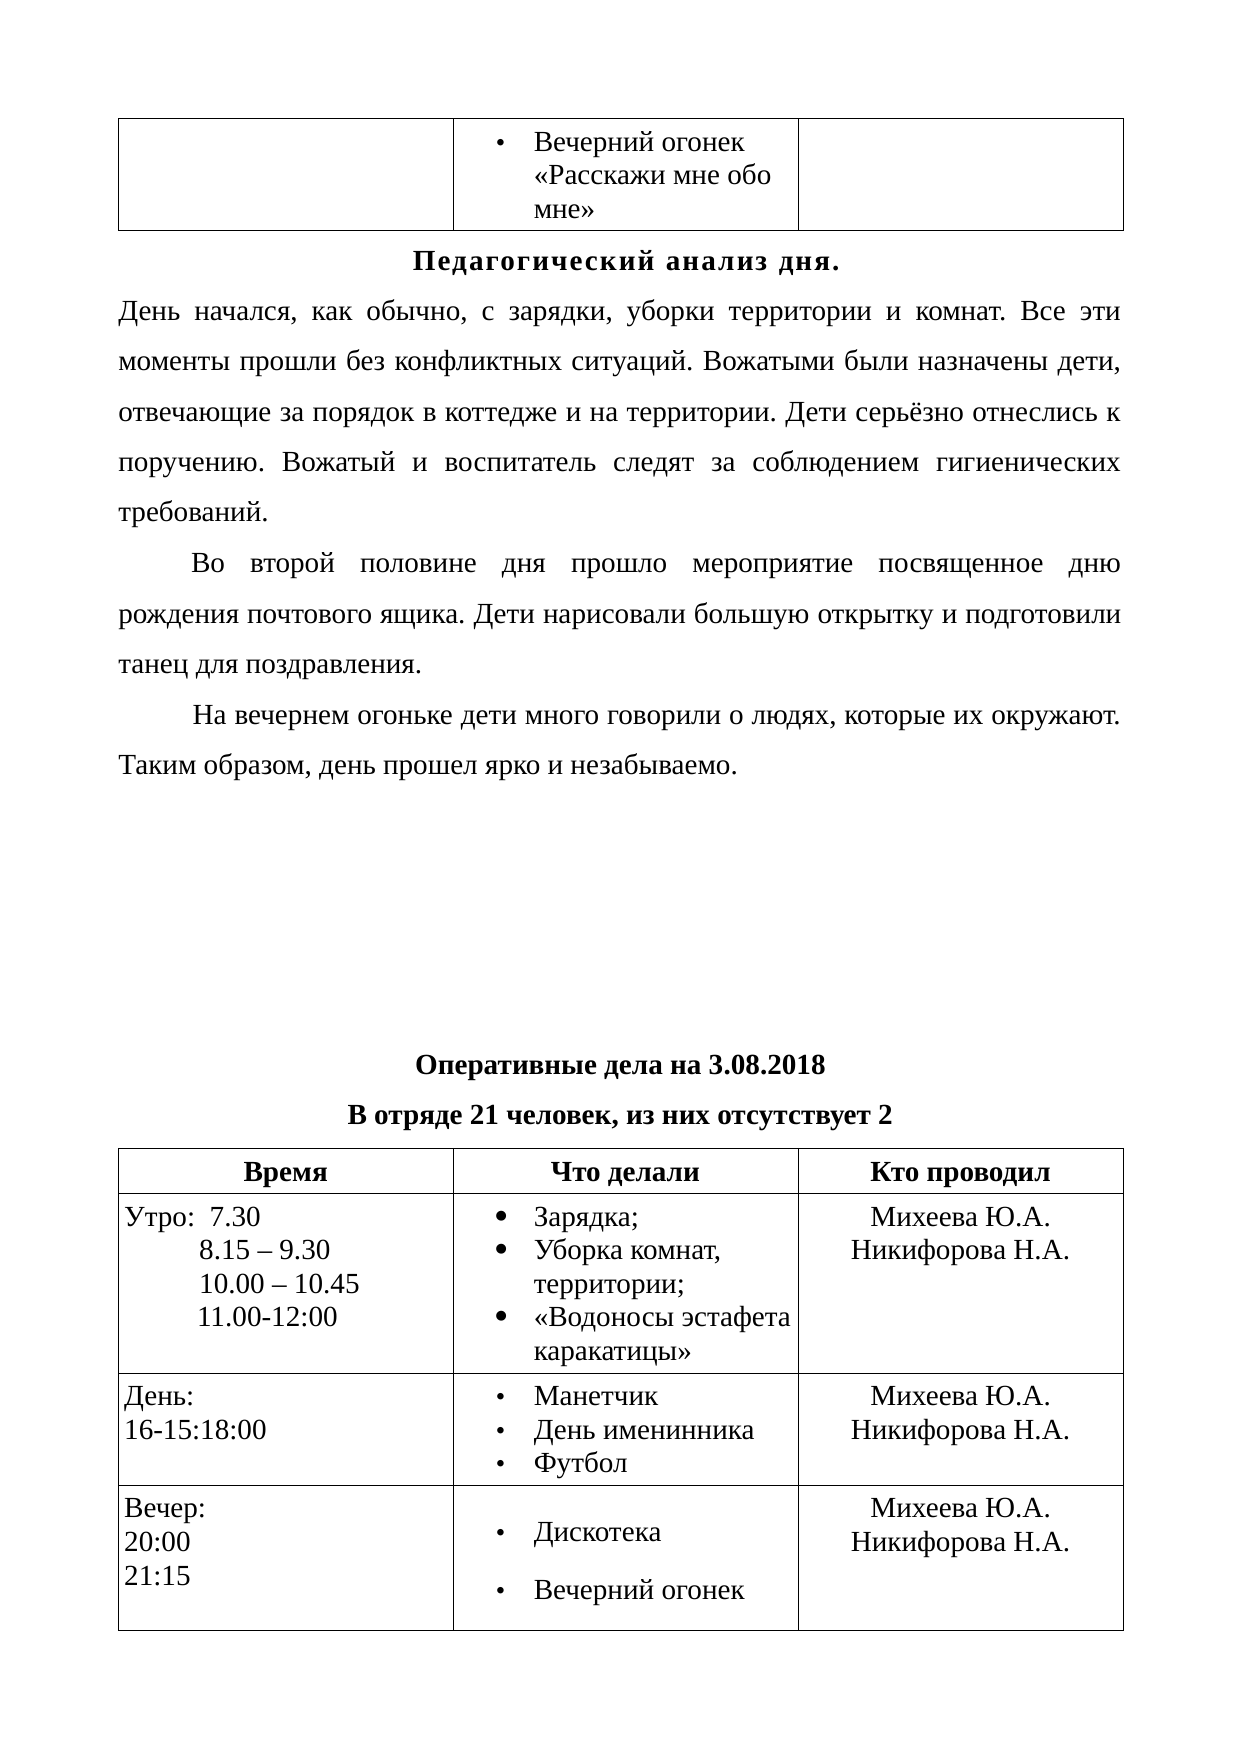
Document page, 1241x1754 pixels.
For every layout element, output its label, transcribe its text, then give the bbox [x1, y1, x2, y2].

table_header Время [119, 1149, 453, 1193]
table_cell Михеева Ю.А. Никифорова Н.А. [799, 1486, 1123, 1630]
table_cell Михеева Ю.А. Никифорова Н.А. [799, 1374, 1123, 1485]
table_cell Михеева Ю.А. Никифорова Н.А. [799, 1194, 1123, 1372]
text Во второй половине дня прошло мероприятие посвященное дню рождения почтового ящика. Дети нарисовали большую открытку и подготовили танец для поздравления. [118, 546, 1122, 680]
text Оперативные дела на 3.08.2018 [118, 1047, 1122, 1081]
table_header Кто проводил [799, 1149, 1123, 1193]
table_cell Утро: 7.30 8.15 – 9.30 10.00 – 10.45 11.00-12:00 [119, 1194, 453, 1372]
table_cell Вечер: 20:00 21:15 [119, 1486, 453, 1630]
table_cell День: 16-15:18:00 [119, 1374, 453, 1485]
table_cell Дискотека Вечерний огонек [454, 1486, 798, 1630]
text На вечернем огоньке дети много говорили о людях, которые их окружают. Таким образом, день прошел ярко и незабываемо. [118, 697, 1122, 781]
table_cell Манетчик День именинника Футбол [454, 1374, 798, 1485]
table_cell Дискотека Вечерний огонек «Расскажи мне обо мне» [454, 119, 798, 230]
text В отряде 21 человек, из них отсутствует 2 [118, 1097, 1122, 1131]
text День начался, как обычно, с зарядки, уборки территории и комнат. Все эти моменты прошли без конфликтных ситуаций. Вожатыми были назначены дети, отвечающие за порядок в коттедже и на территории. Дети серьёзно отнеслись к поручению. Вожатый и воспитатель следят за соблюдением гигиенических требований. [118, 293, 1122, 528]
table_header Что делали [454, 1149, 798, 1193]
table_cell [799, 119, 1123, 230]
text Педагогический анализ дня. [118, 243, 1122, 276]
table_cell Зарядка; Уборка комнат, территории; «Водоносы эстафета каракатицы» [454, 1194, 798, 1372]
table_cell [119, 119, 453, 230]
